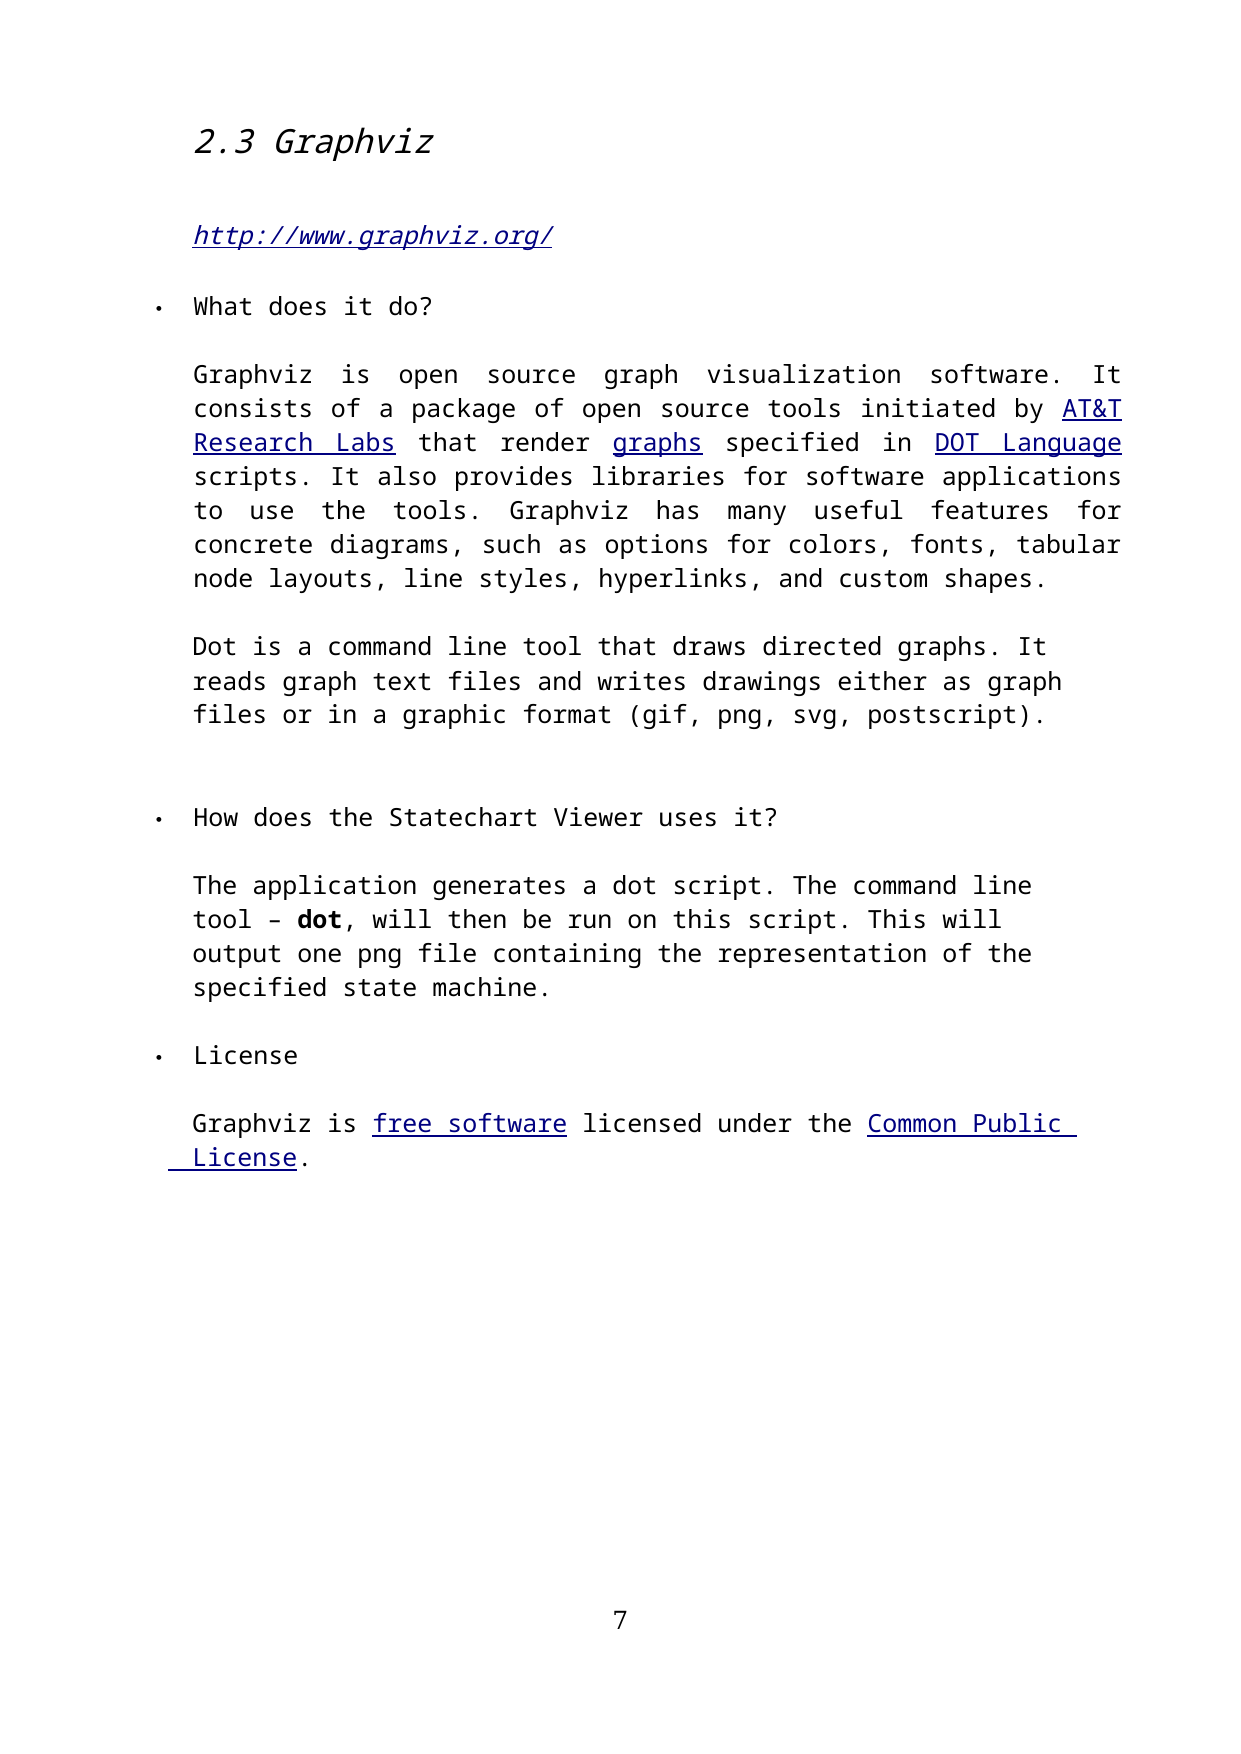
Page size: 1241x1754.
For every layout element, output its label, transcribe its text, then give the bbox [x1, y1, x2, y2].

text 2.3 Graphviz [118, 118, 1122, 163]
text http://www.graphviz.org/ [118, 209, 1122, 254]
list How does the Statechart Viewer uses it? [156, 799, 1122, 833]
list License [156, 1038, 1122, 1072]
list Graphviz is open source graph visualization software. It consists of a package of open source tools initiated by AT&T Research Labs that render graphs specified in DOT Language scripts. It also provides libraries for software applications to use the tools. Graphviz has many useful features for concrete diagrams, such as options for colors, fonts, tabular node layouts, line styles, hyperlinks, and custom shapes. [156, 357, 1122, 595]
text specified state machine. [118, 970, 1122, 1004]
list What does it do? [156, 288, 1122, 322]
text files or in a graphic format (gif, png, svg, postscript). [118, 697, 1122, 731]
text Graphviz is free software licensed under the Common Public [118, 1106, 1122, 1140]
text tool – dot, will then be run on this script. This will [118, 902, 1122, 936]
text Dot is a command line tool that draws directed graphs. It [118, 629, 1122, 663]
text License. [118, 1140, 1122, 1174]
text reads graph text files and writes drawings either as graph [118, 663, 1122, 697]
text output one png file containing the representation of the [118, 936, 1122, 970]
text The application generates a dot script. The command line [118, 867, 1122, 902]
